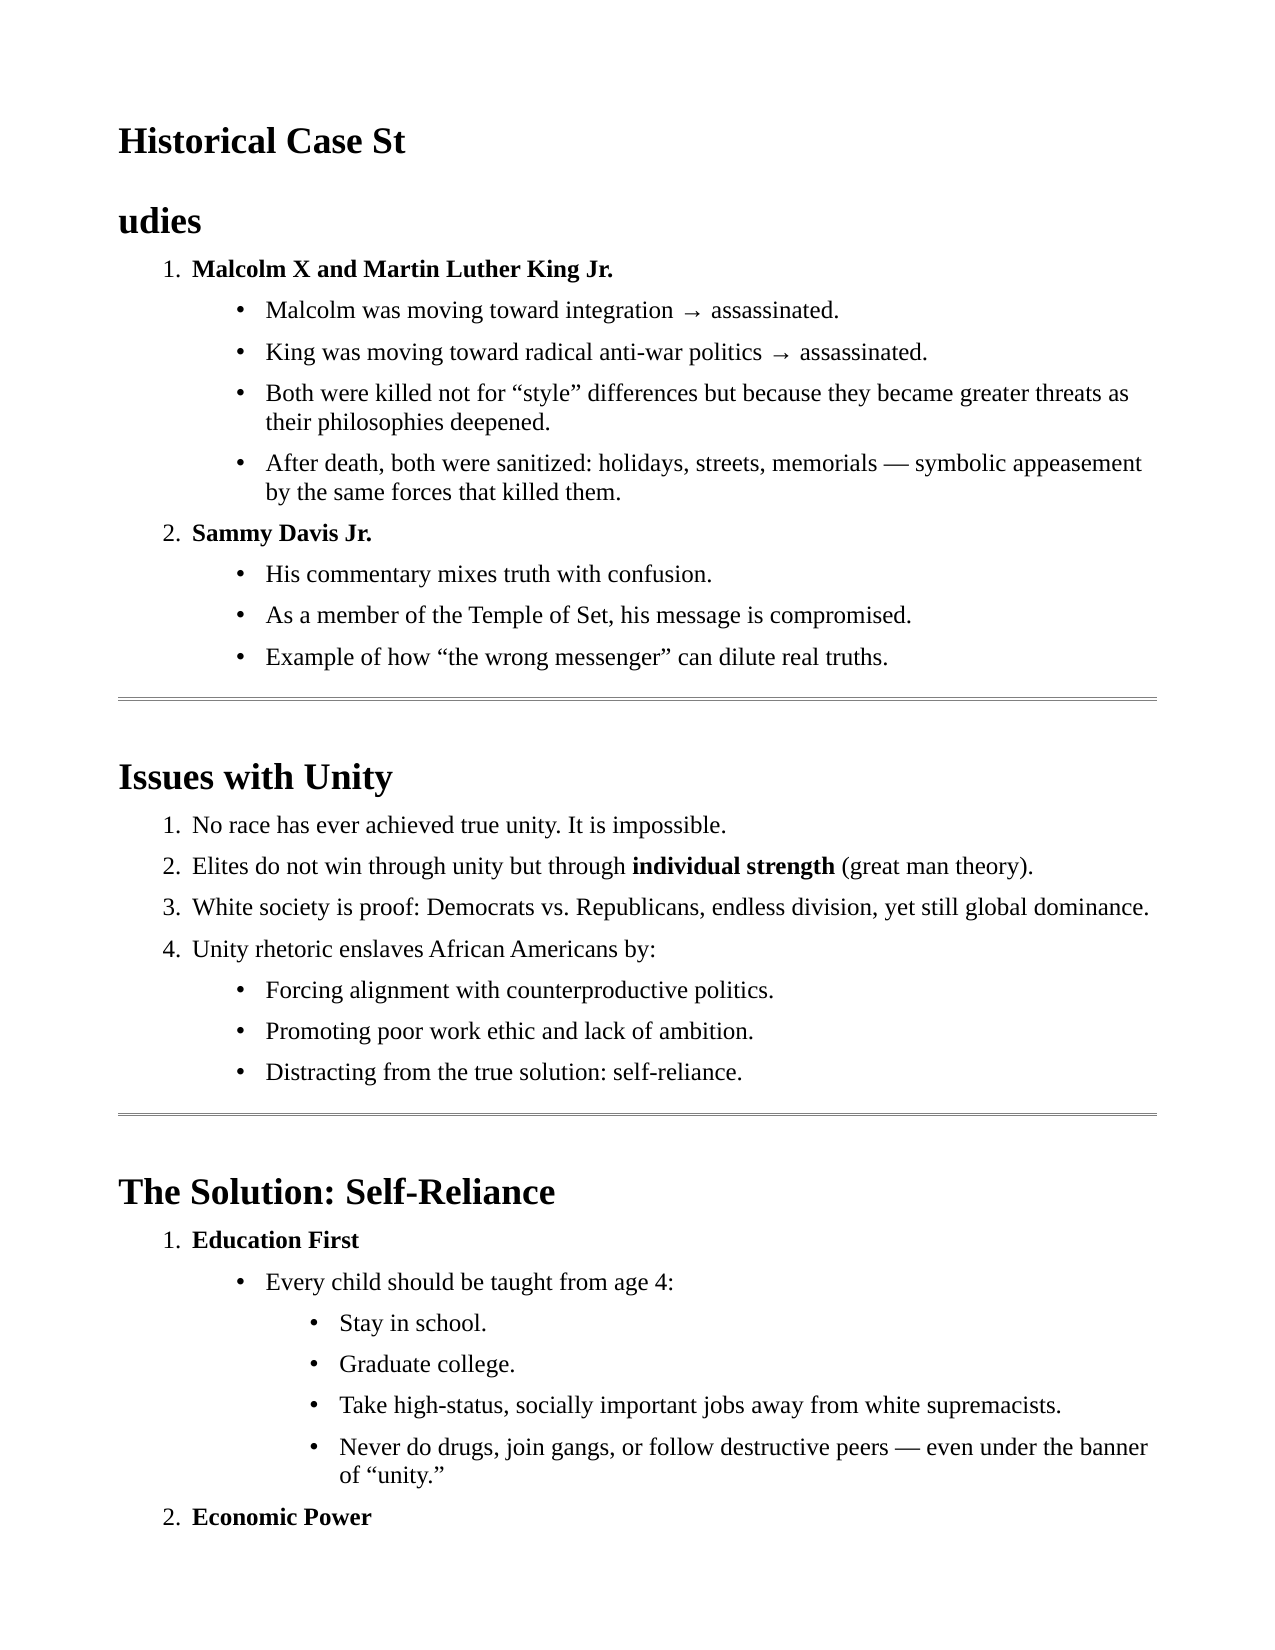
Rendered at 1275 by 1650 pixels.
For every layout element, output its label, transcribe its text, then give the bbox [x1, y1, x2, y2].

subtitle udies [118, 199, 1157, 242]
list Promoting poor work ethic and lack of ambition. [236, 1016, 1157, 1045]
list Never do drugs, join gangs, or follow destructive peers — even under the banner of “unity.” [309, 1432, 1157, 1489]
list Economic Power [162, 1502, 1157, 1530]
list Every child should be taught from age 4: [236, 1267, 1157, 1295]
list Malcolm X and Martin Luther King Jr. [162, 254, 1157, 283]
list Unity rhetoric enslaves African Americans by: [162, 934, 1157, 962]
list Graduate college. [309, 1349, 1157, 1378]
list Forcing alignment with counterproductive politics. [236, 975, 1157, 1004]
subtitle The Solution: Self-Reliance [118, 1170, 1157, 1213]
list Both were killed not for “style” differences but because they became greater threats as their philosophies deepened. [236, 378, 1157, 436]
list White society is proof: Democrats vs. Republicans, endless division, yet still global dominance. [162, 892, 1157, 921]
list Take high-status, socially important jobs away from white supremacists. [309, 1390, 1157, 1419]
list Education First [162, 1225, 1157, 1254]
list His commentary mixes truth with confusion. [236, 559, 1157, 588]
list Example of how “the wrong messenger” can dilute real truths. [236, 642, 1157, 671]
list As a member of the Temple of Set, his message is compromised. [236, 601, 1157, 629]
subtitle Historical Case St [118, 118, 1157, 161]
list Sammy Davis Jr. [162, 518, 1157, 547]
list Elites do not win through unity but through individual strength (great man theory). [162, 851, 1157, 880]
list Distracting from the true solution: self-reliance. [236, 1057, 1157, 1086]
list Malcolm was moving toward integration → assassinated. [236, 296, 1157, 324]
subtitle Issues with Unity [118, 754, 1157, 797]
list No race has ever achieved true unity. It is impossible. [162, 810, 1157, 839]
list Stay in school. [309, 1308, 1157, 1337]
list King was moving toward radical anti-war politics → assassinated. [236, 337, 1157, 366]
list After death, both were sanitized: holidays, streets, memorials — symbolic appeasement by the same forces that killed them. [236, 448, 1157, 506]
